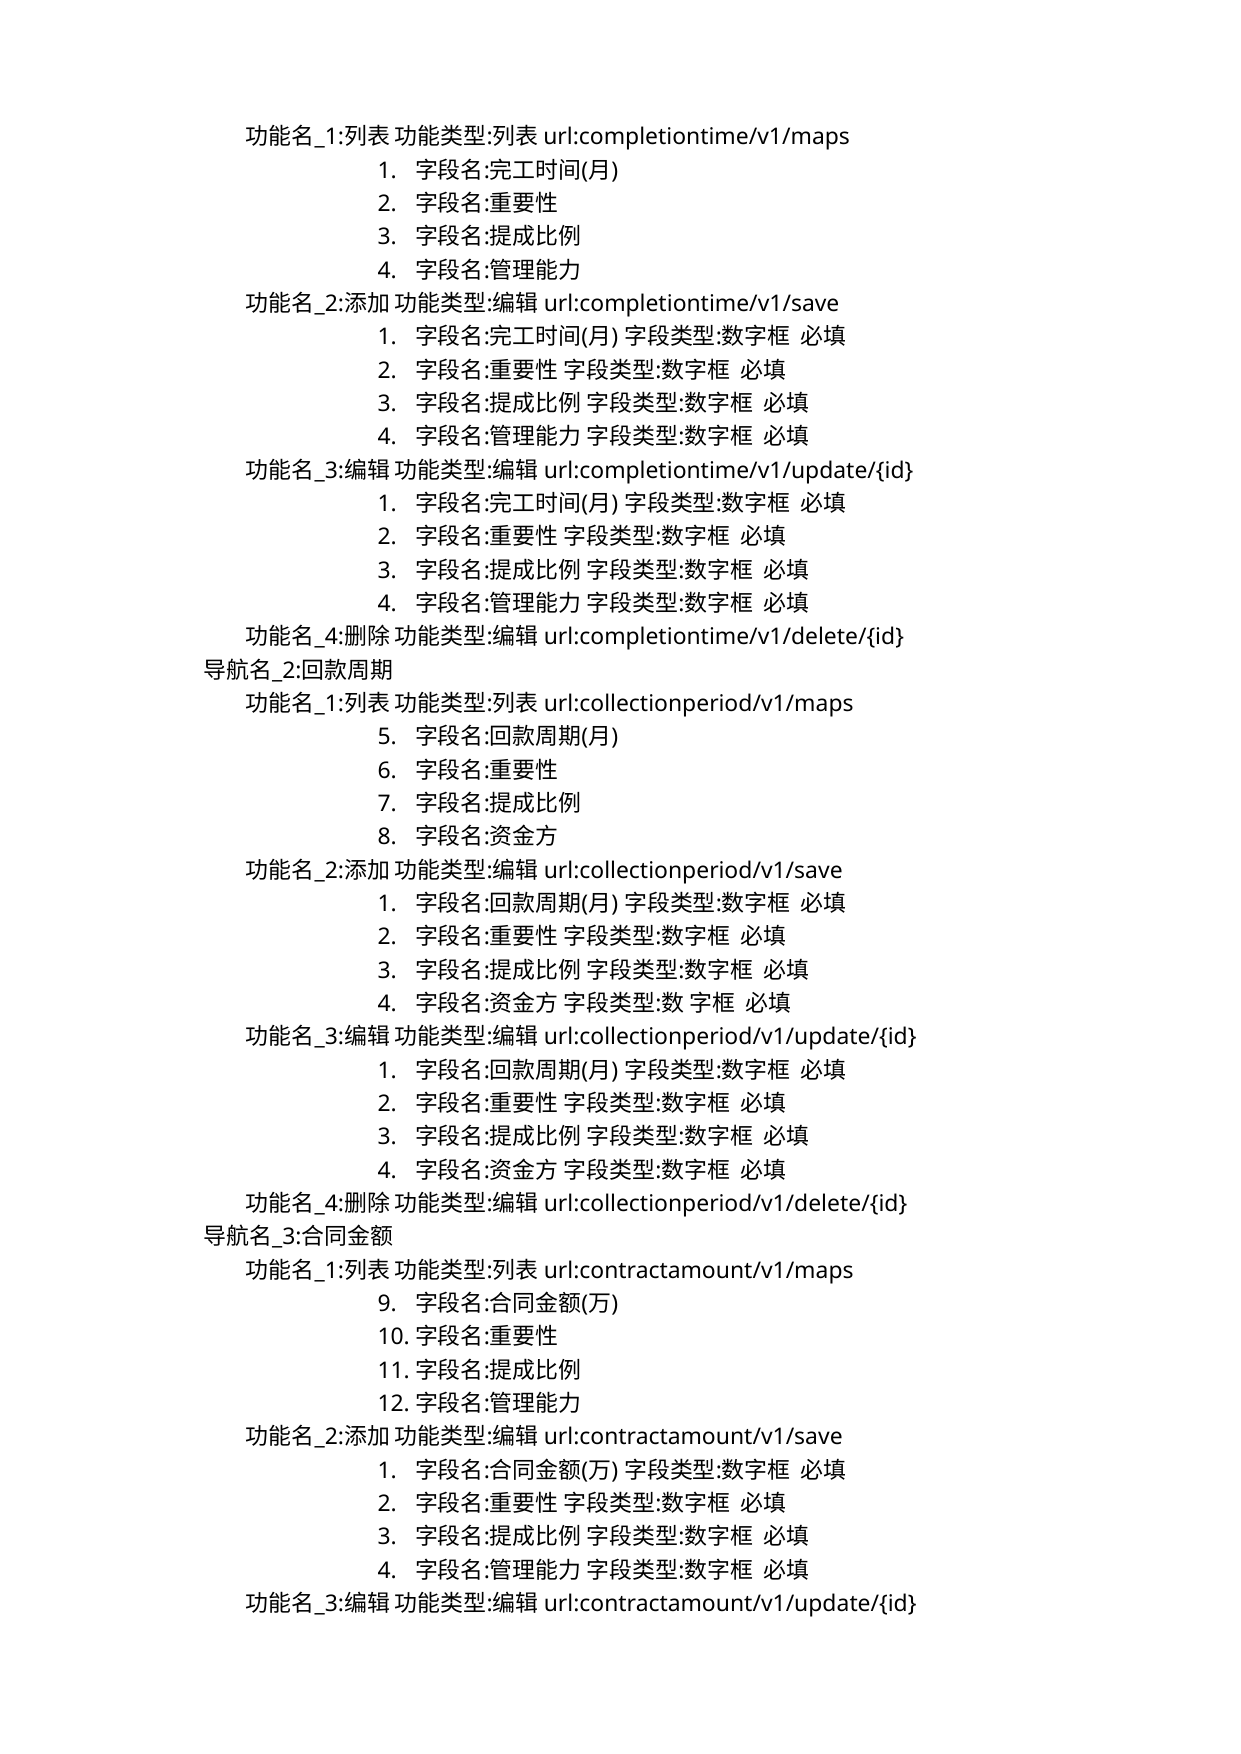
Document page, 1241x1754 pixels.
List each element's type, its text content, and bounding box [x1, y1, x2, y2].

list 字段名:资金方 字段类型:数字框 必填 [377, 1151, 1122, 1185]
list 字段名:回款周期(月) 字段类型:数字框 必填 [377, 885, 1122, 918]
text 功能名_3:编辑 功能类型:编辑 url:collectionperiod/v1/update/{id} [118, 1018, 1122, 1051]
text 导航名_3:合同金额 [118, 1218, 1122, 1251]
text 功能名_2:添加 功能类型:编辑 url:collectionperiod/v1/save [118, 851, 1122, 885]
list 字段名:提成比例 [377, 218, 1122, 251]
list 字段名:资金方 [377, 818, 1122, 851]
list 字段名:提成比例 字段类型:数字框 必填 [377, 951, 1122, 985]
text 导航名_2:回款周期 [118, 651, 1122, 685]
text 功能名_2:添加 功能类型:编辑 url:contractamount/v1/save [118, 1418, 1122, 1451]
list 字段名:管理能力 [377, 251, 1122, 285]
list 字段名:重要性 [377, 751, 1122, 785]
list 字段名:重要性 字段类型:数字框 必填 [377, 351, 1122, 385]
text 功能名_3:编辑 功能类型:编辑 url:completiontime/v1/update/{id} [118, 451, 1122, 485]
list 字段名:回款周期(月) [377, 718, 1122, 751]
list 字段名:完工时间(月) [377, 151, 1122, 185]
text 功能名_2:添加 功能类型:编辑 url:completiontime/v1/save [118, 285, 1122, 318]
list 字段名:合同金额(万) [377, 1285, 1122, 1318]
list 字段名:提成比例 [377, 785, 1122, 818]
list 字段名:管理能力 [377, 1385, 1122, 1418]
list 字段名:完工时间(月) 字段类型:数字框 必填 [377, 318, 1122, 351]
text 功能名_4:删除 功能类型:编辑 url:collectionperiod/v1/delete/{id} [118, 1185, 1122, 1218]
list 字段名:重要性 字段类型:数字框 必填 [377, 518, 1122, 551]
list 字段名:重要性 字段类型:数字框 必填 [377, 918, 1122, 951]
list 字段名:重要性 字段类型:数字框 必填 [377, 1485, 1122, 1518]
list 字段名:管理能力 字段类型:数字框 必填 [377, 585, 1122, 618]
text 功能名_4:删除 功能类型:编辑 url:completiontime/v1/delete/{id} [118, 618, 1122, 651]
list 字段名:管理能力 字段类型:数字框 必填 [377, 1551, 1122, 1585]
list 字段名:管理能力 字段类型:数字框 必填 [377, 418, 1122, 451]
list 字段名:回款周期(月) 字段类型:数字框 必填 [377, 1051, 1122, 1085]
text 功能名_1:列表 功能类型:列表 url:contractamount/v1/maps [118, 1251, 1122, 1285]
list 字段名:重要性 [377, 1318, 1122, 1351]
text 功能名_1:列表 功能类型:列表 url:collectionperiod/v1/maps [118, 685, 1122, 718]
text 功能名_3:编辑 功能类型:编辑 url:contractamount/v1/update/{id} [118, 1585, 1122, 1618]
list 字段名:提成比例 [377, 1351, 1122, 1385]
list 字段名:提成比例 字段类型:数字框 必填 [377, 1518, 1122, 1551]
list 字段名:提成比例 字段类型:数字框 必填 [377, 551, 1122, 585]
list 字段名:资金方 字段类型:数 字框 必填 [377, 985, 1122, 1018]
list 字段名:合同金额(万) 字段类型:数字框 必填 [377, 1451, 1122, 1485]
list 字段名:提成比例 字段类型:数字框 必填 [377, 1118, 1122, 1151]
list 字段名:重要性 [377, 185, 1122, 218]
list 字段名:提成比例 字段类型:数字框 必填 [377, 385, 1122, 418]
list 字段名:重要性 字段类型:数字框 必填 [377, 1085, 1122, 1118]
text 功能名_1:列表 功能类型:列表url:completiontime/v1/maps [118, 118, 1122, 151]
list 字段名:完工时间(月) 字段类型:数字框 必填 [377, 485, 1122, 518]
